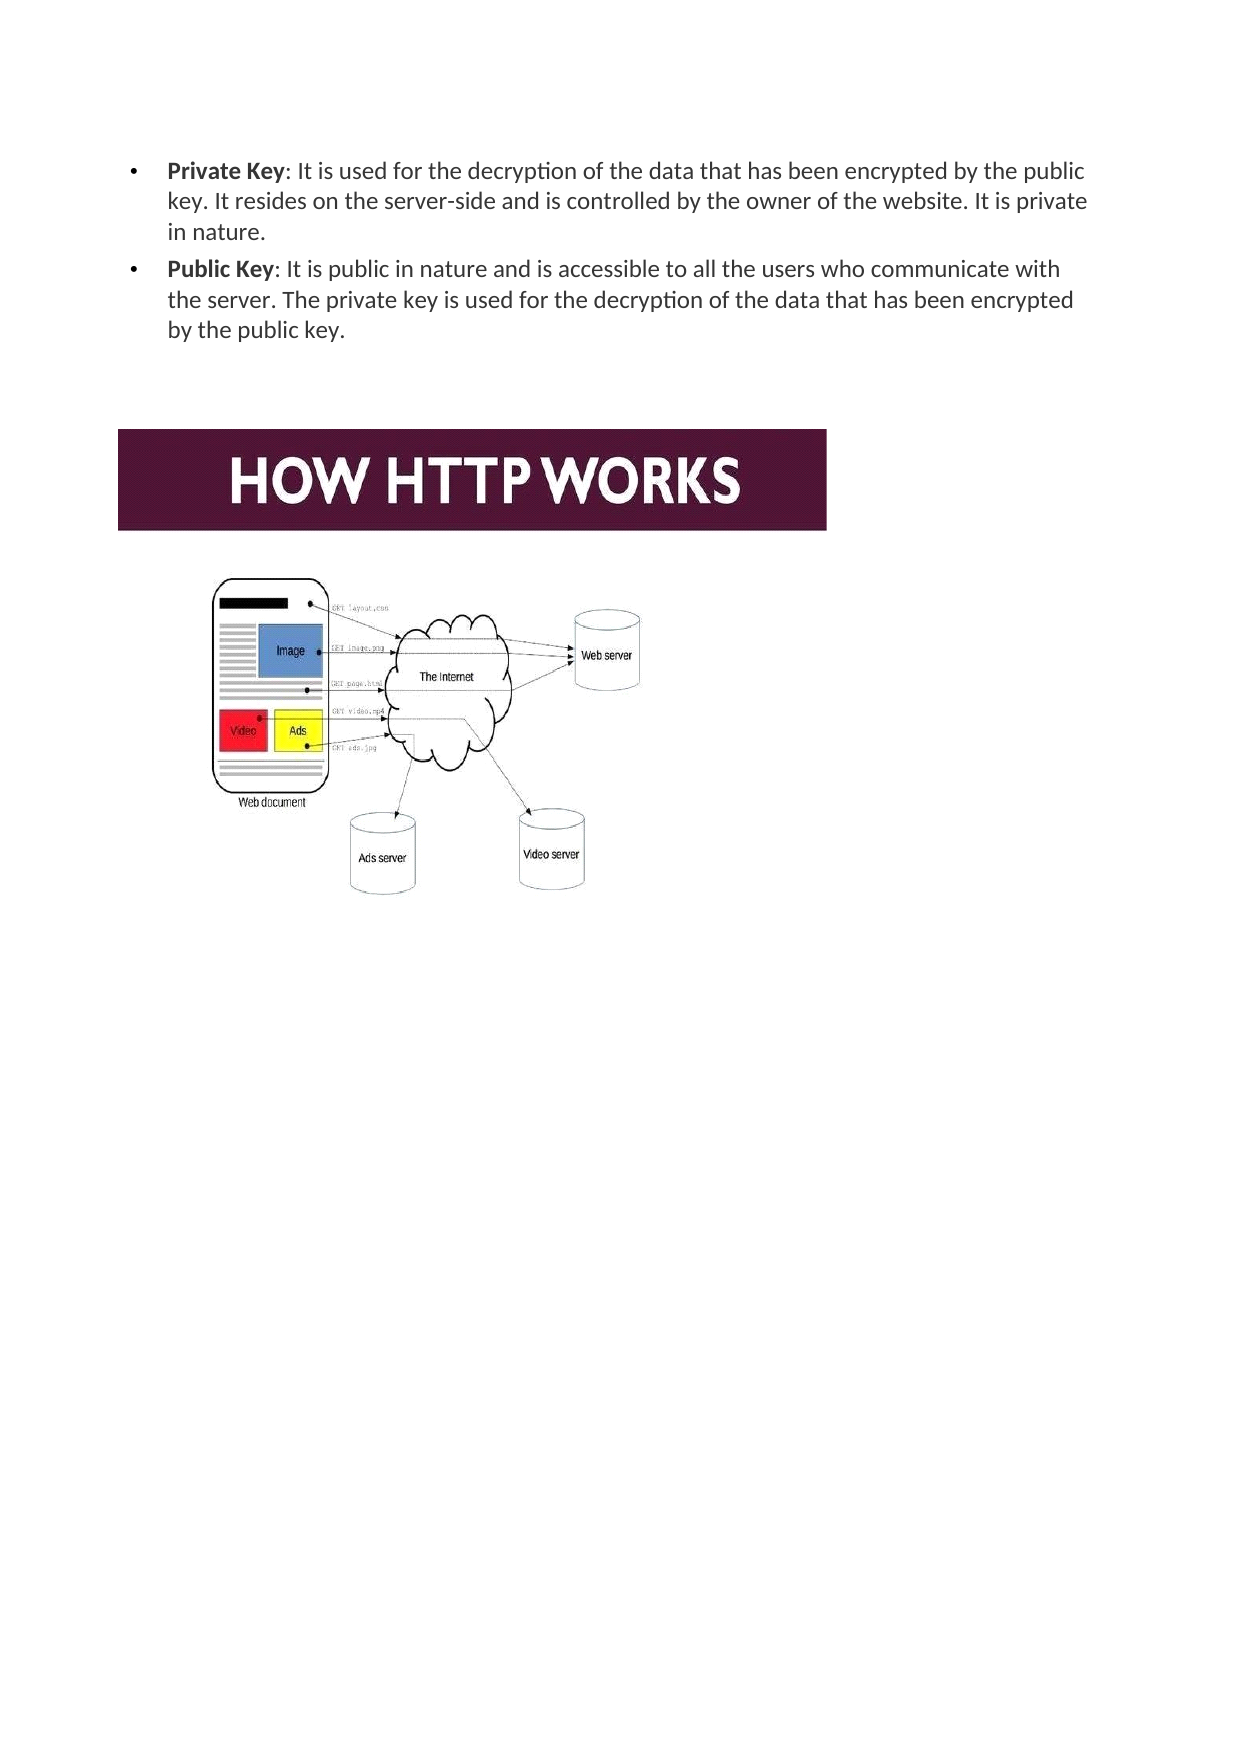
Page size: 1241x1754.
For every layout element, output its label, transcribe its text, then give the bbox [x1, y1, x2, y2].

list Public Key: It is public in nature and is accessible to all the users who communicate with the server. The private key is used for the decryption of the data that has been encrypted by the public key. [130, 253, 1090, 345]
list Private Key: It is used for the decryption of the data that has been encrypted by the public key. It resides on the server-side and is controlled by the owner of the website. It is private in nature. [130, 155, 1096, 247]
